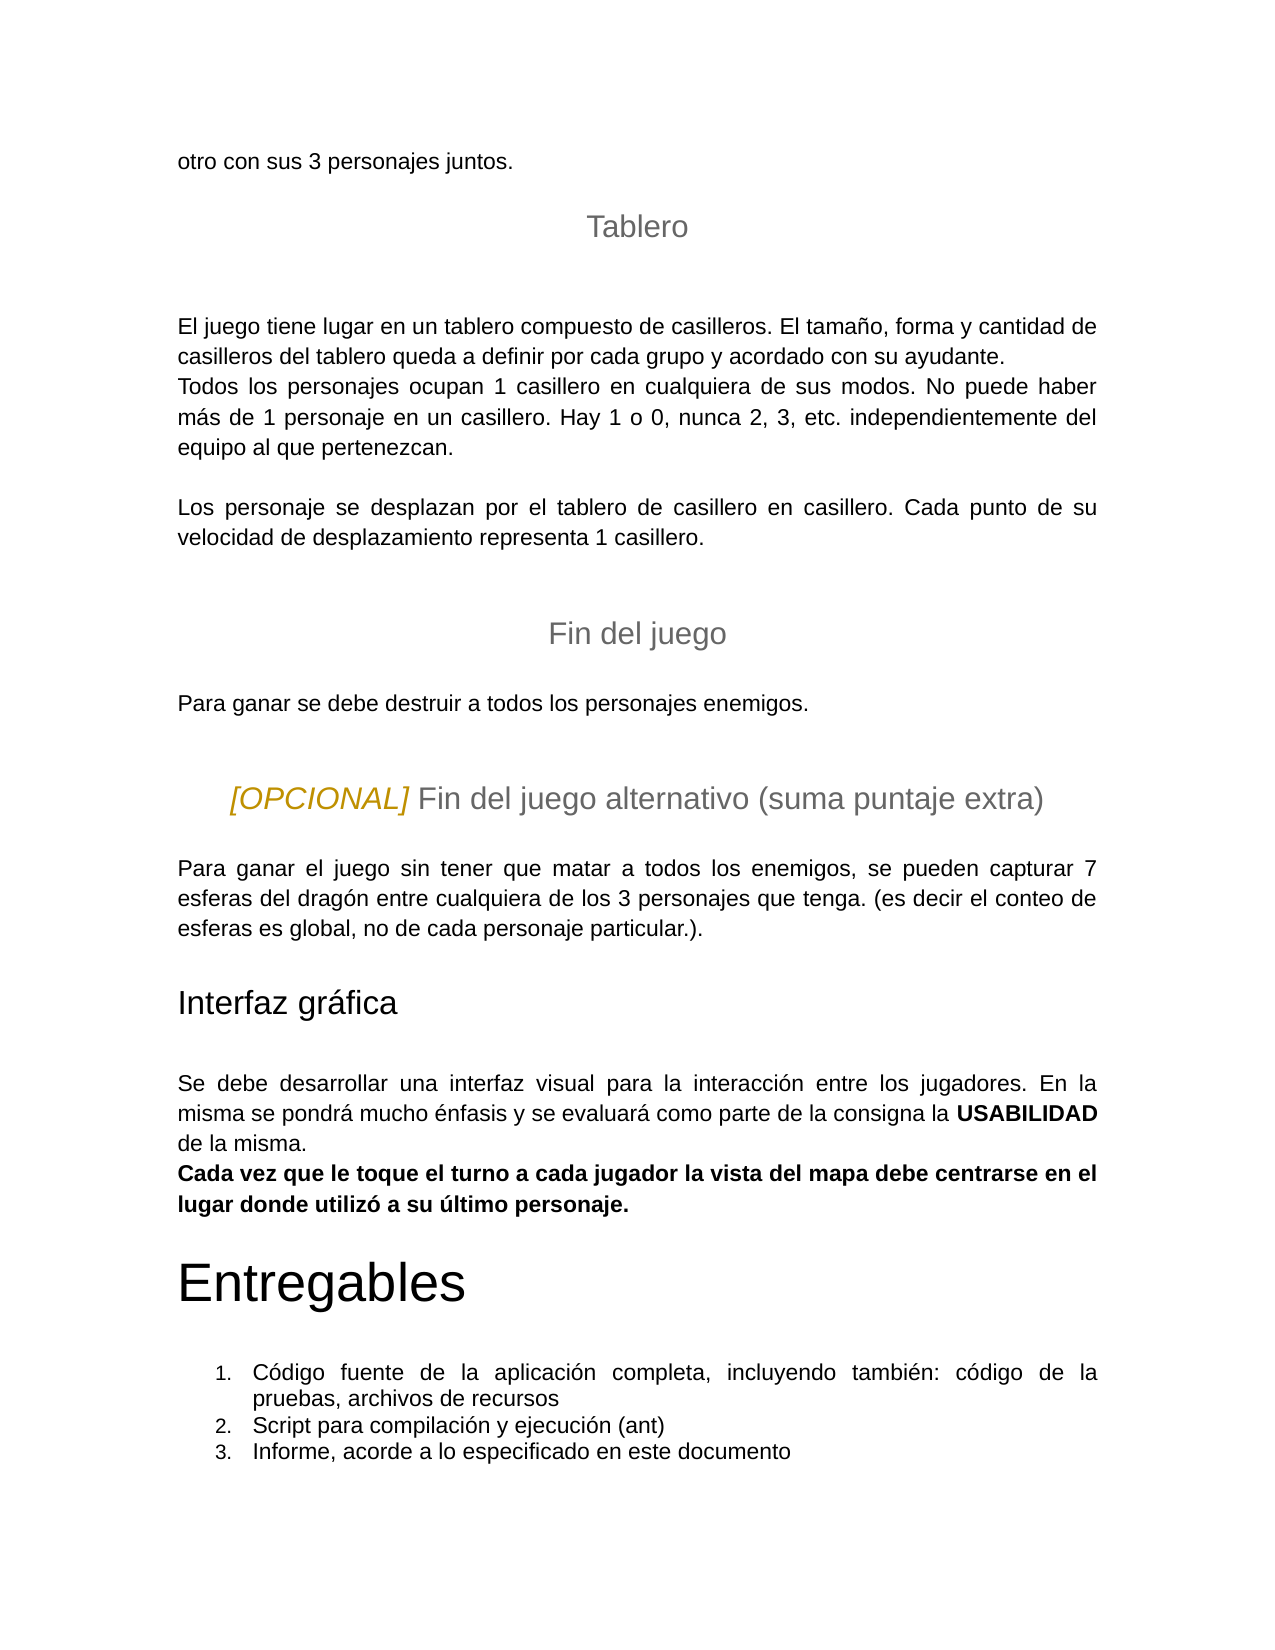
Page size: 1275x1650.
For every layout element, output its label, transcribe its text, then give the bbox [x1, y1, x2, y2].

title Entregables [177, 1251, 1098, 1313]
text El juego tiene lugar en un tablero compuesto de casilleros. El tamaño, forma y cantidad de casilleros del tablero queda a definir por cada grupo y acordado con su ayudante. [177, 313, 1098, 369]
text Para ganar se debe destruir a todos los personajes enemigos. [177, 689, 1098, 716]
text Para ganar el juego sin tener que matar a todos los enemigos, se pueden capturar 7 esferas del dragón entre cualquiera de los 3 personajes que tenga. (es decir el conteo de esferas es global, no de cada personaje particular.). [177, 855, 1098, 941]
text Cada vez que le toque el turno a cada jugador la vista del mapa debe centrarse en el lugar donde utilizó a su último personaje. [177, 1160, 1098, 1217]
text Todos los personajes ocupan 1 casillero en cualquiera de sus modos. No puede haber más de 1 personaje en un casillero. Hay 1 o 0, nunca 2, 3, etc. independientemente del equipo al que pertenezcan. [177, 373, 1098, 460]
list Código fuente de la aplicación completa, incluyendo también: código de la pruebas, archivos de recursos [215, 1359, 1098, 1412]
subtitle Tablero [177, 208, 1098, 244]
text Los personaje se desplazan por el tablero de casillero en casillero. Cada punto de su velocidad de desplazamiento representa 1 casillero. [177, 494, 1098, 551]
text Se debe desarrollar una interfaz visual para la interacción entre los jugadores. En la misma se pondrá mucho énfasis y se evaluará como parte de la consigna la USABILIDAD de la misma. [177, 1070, 1098, 1156]
subtitle Fin del juego [177, 615, 1098, 651]
subtitle Interfaz gráfica [177, 983, 1098, 1021]
list Informe, acorde a lo especificado en este documento [215, 1438, 1098, 1464]
subtitle [OPCIONAL] Fin del juego alternativo (suma puntaje extra) [177, 780, 1098, 816]
text otro con sus 3 personajes juntos. [177, 148, 1098, 174]
list Script para compilación y ejecución (ant) [215, 1412, 1098, 1438]
